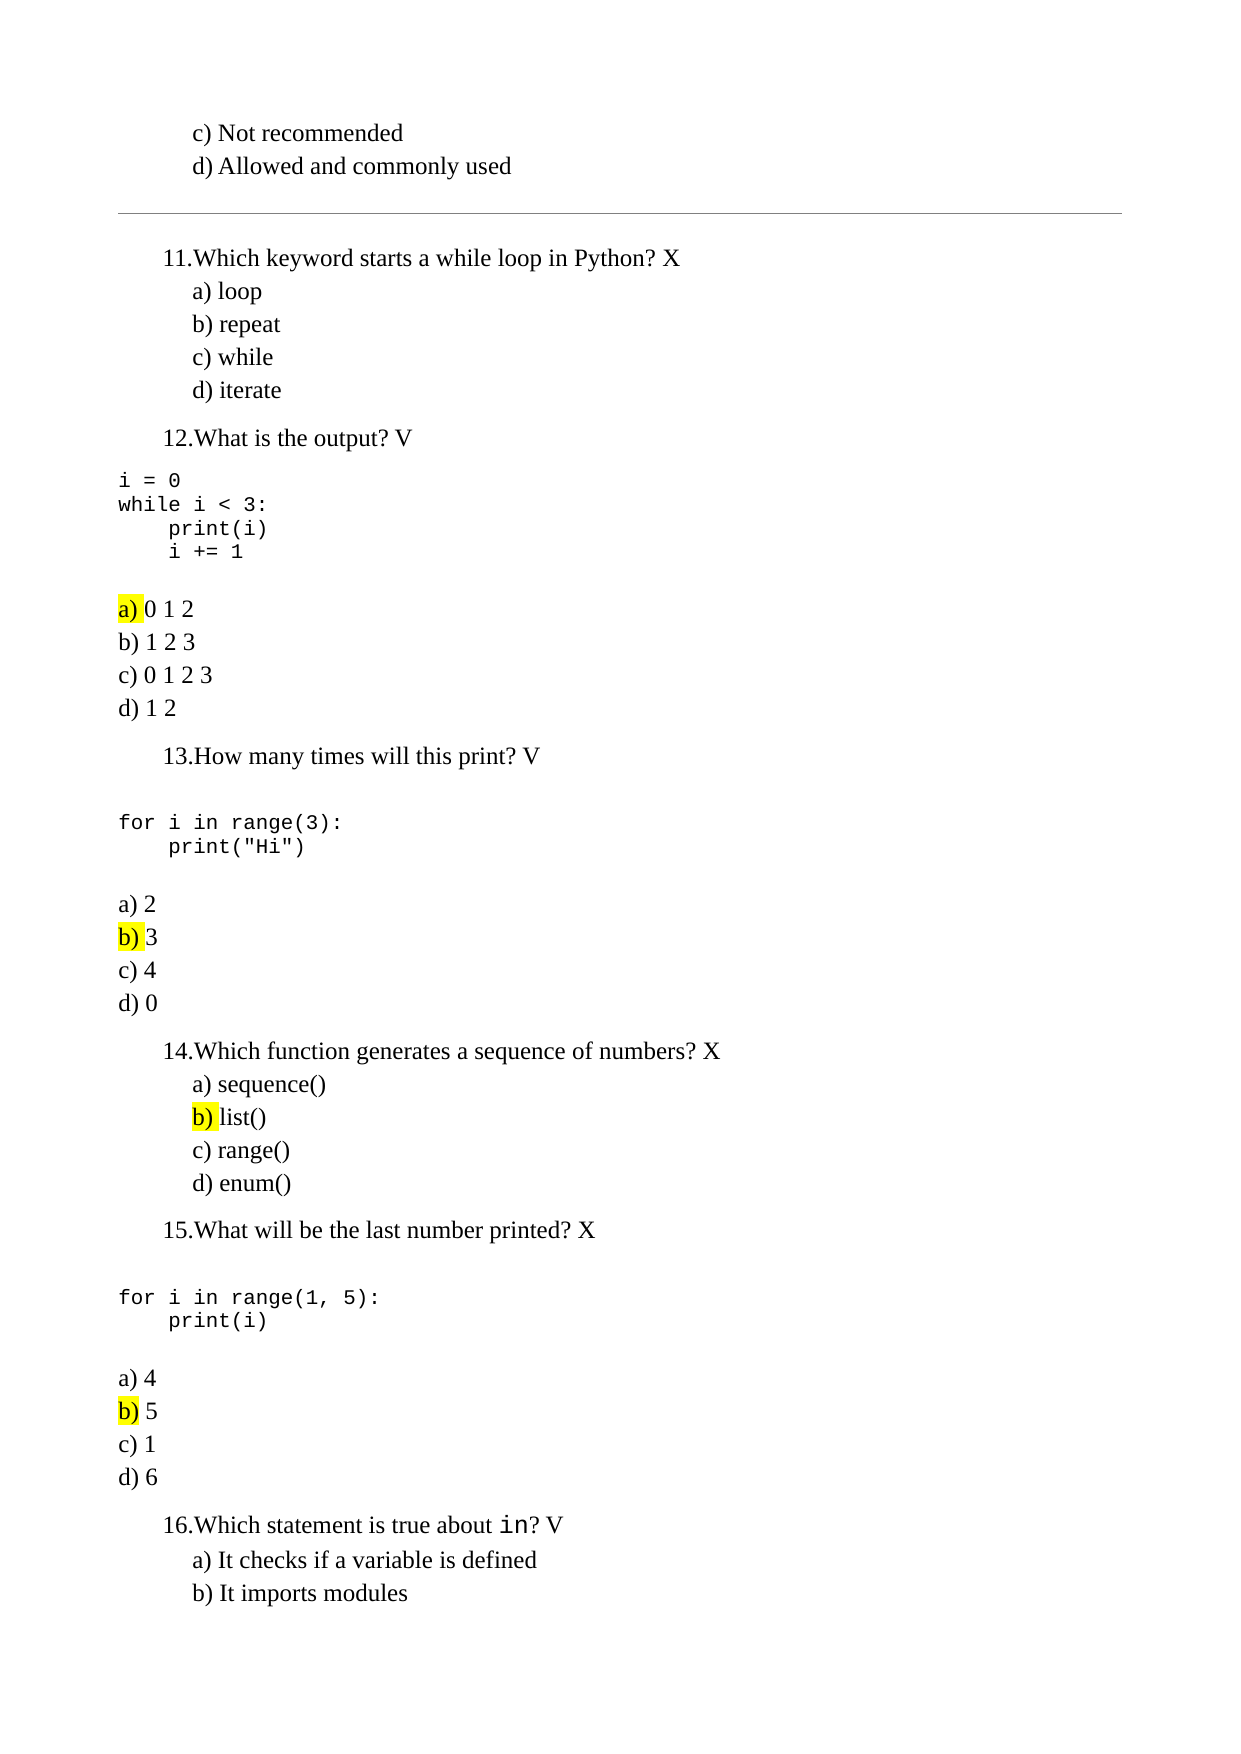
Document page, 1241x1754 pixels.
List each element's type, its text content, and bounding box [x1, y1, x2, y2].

text while i < 3: [118, 494, 1122, 518]
list What will be the last number printed? X [162, 1215, 1122, 1244]
list Which keyword starts a while loop in Python? X a) loop b) repeat c) while d) iterate [162, 243, 1122, 404]
text a) 4 b) 5 c) 1 d) 6 [118, 1363, 1122, 1491]
text for i in range(1, 5): [118, 1287, 1122, 1310]
list Which statement is true about in? V a) It checks if a variable is defined b) It imports modules [162, 1510, 1122, 1607]
list c) Not recommended d) Allowed and commonly used [162, 118, 1122, 180]
text print(i) [118, 518, 1122, 541]
text for i in range(3): [118, 812, 1122, 836]
text print(i) [118, 1310, 1122, 1334]
text print("Hi") [118, 836, 1122, 859]
list Which function generates a sequence of numbers? X a) sequence() b) list() c) range() d) enum() [162, 1036, 1122, 1197]
text a) 2 b) 3 c) 4 d) 0 [118, 889, 1122, 1017]
text i = 0 [118, 470, 1122, 494]
list What is the output? V [162, 423, 1122, 451]
text i += 1 [118, 541, 1122, 565]
list How many times will this print? V [162, 741, 1122, 770]
text a) 0 1 2 b) 1 2 3 c) 0 1 2 3 d) 1 2 [118, 594, 1122, 722]
